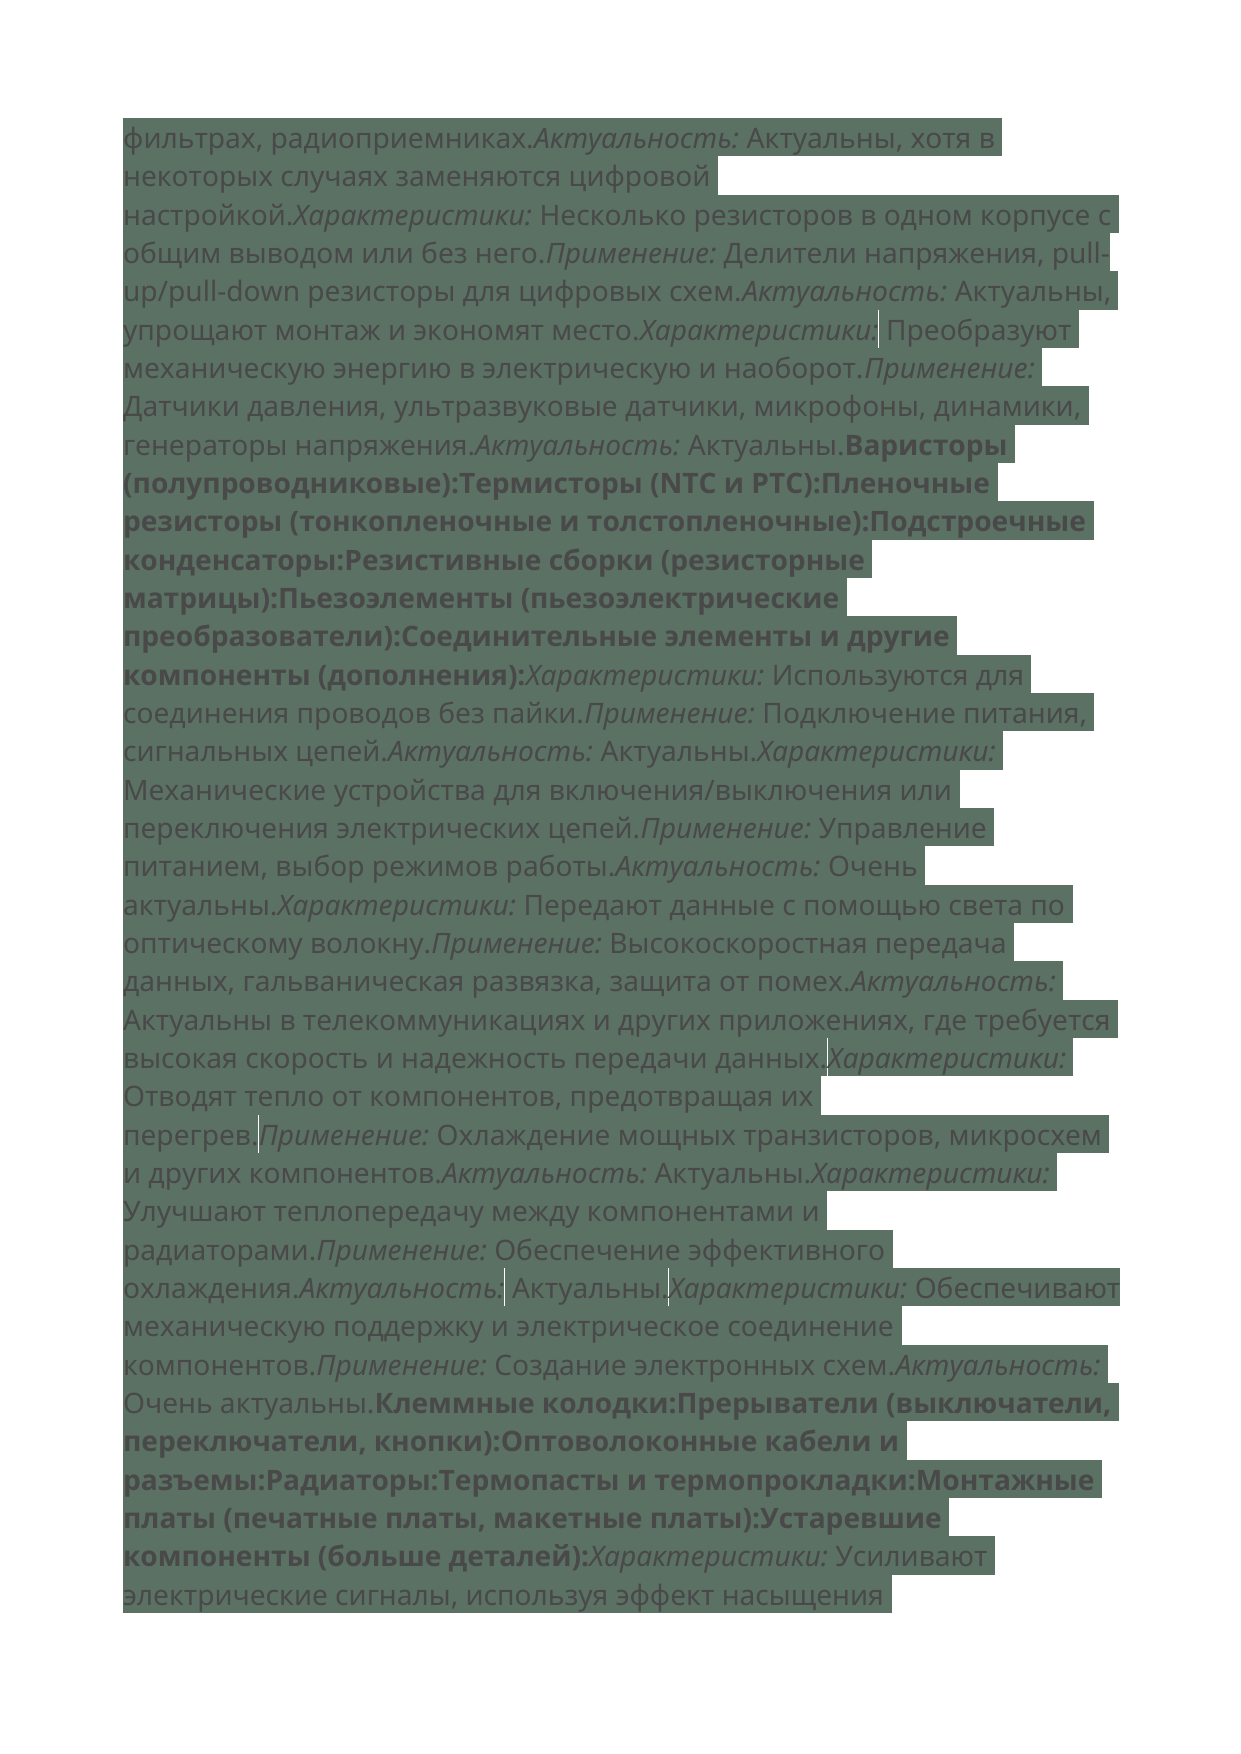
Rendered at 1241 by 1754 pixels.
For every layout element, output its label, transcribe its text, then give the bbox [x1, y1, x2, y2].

text фильтрах, радиоприемниках.Актуальность: Актуальны, хотя в некоторых случаях заменяются цифровой настройкой.Характеристики: Несколько резисторов в одном корпусе с общим выводом или без него.Применение: Делители напряжения, pull-up/pull-down резисторы для цифровых схем.Актуальность: Актуальны, упрощают монтаж и экономят место.Характеристики: Преобразуют механическую энергию в электрическую и наоборот.Применение: Датчики давления, ультразвуковые датчики, микрофоны, динамики, генераторы напряжения.Актуальность: Актуальны.Варисторы (полупроводниковые):Термисторы (NTC и PTC):Пленочные резисторы (тонкопленочные и толстопленочные):Подстроечные конденсаторы:Резистивные сборки (резисторные матрицы):Пьезоэлементы (пьезоэлектрические преобразователи):Соединительные элементы и другие компоненты (дополнения):Характеристики: Используются для соединения проводов без пайки.Применение: Подключение питания, сигнальных цепей.Актуальность: Актуальны.Характеристики: Механические устройства для включения/выключения или переключения электрических цепей.Применение: Управление питанием, выбор режимов работы.Актуальность: Очень актуальны.Характеристики: Передают данные с помощью света по оптическому волокну.Применение: Высокоскоростная передача данных, гальваническая развязка, защита от помех.Актуальность: Актуальны в телекоммуникациях и других приложениях, где требуется высокая скорость и надежность передачи данных.Характеристики: Отводят тепло от компонентов, предотвращая их перегрев.Применение: Охлаждение мощных транзисторов, микросхем и других компонентов.Актуальность: Актуальны.Характеристики: Улучшают теплопередачу между компонентами и радиаторами.Применение: Обеспечение эффективного охлаждения.Актуальность: Актуальны.Характеристики: Обеспечивают механическую поддержку и электрическое соединение компонентов.Применение: Создание электронных схем.Актуальность: Очень актуальны.Клеммные колодки:Прерыватели (выключатели, переключатели, кнопки):Оптоволоконные кабели и разъемы:Радиаторы:Термопасты и термопрокладки:Монтажные платы (печатные платы, макетные платы):Устаревшие компоненты (больше деталей):Характеристики: Усиливают электрические сигналы, используя эффект насыщения [123, 118, 1122, 1613]
